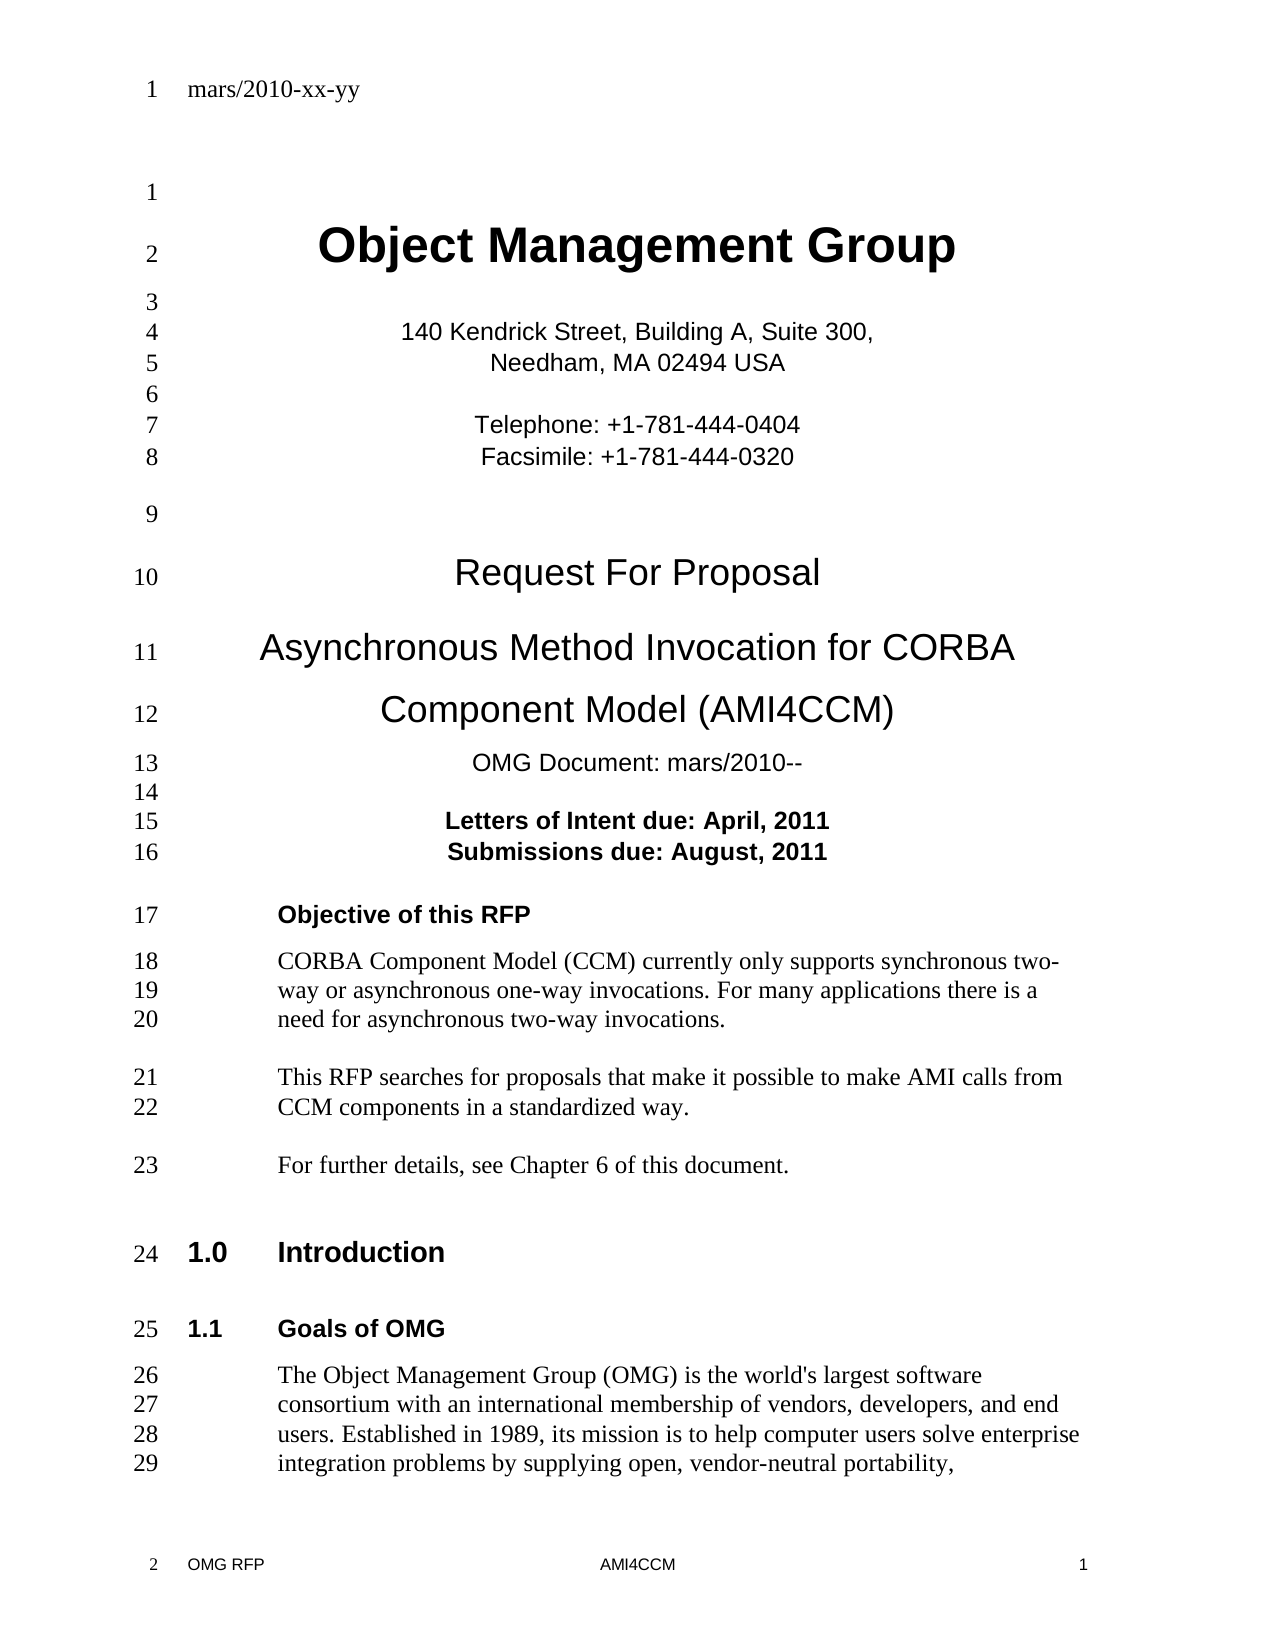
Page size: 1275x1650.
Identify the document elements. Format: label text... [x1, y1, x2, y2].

subtitle Goals of OMG [187, 1314, 1087, 1344]
text Facsimile: +1-781-444-0320 [187, 442, 1087, 471]
text OMG Document: mars/2010-- Letters of Intent due: April, 2011 [187, 748, 1087, 835]
text Submissions due: August, 2011 [187, 837, 1087, 867]
text Request For Proposal [187, 473, 1087, 598]
text Telephone: +1-781-444-0404 [187, 410, 1087, 439]
text The Object Management Group (OMG) is the world's largest software consortium with an international membership of vendors, developers, and end users. Established in 1989, its mission is to help computer users solve enterprise integration problems by supplying open, vendor-neutral portability, [277, 1360, 1087, 1477]
text Object Management Group [187, 150, 1087, 275]
subtitle Introduction [187, 1235, 1087, 1269]
text CORBA Component Model (CCM) currently only supports synchronous two-way or asynchronous one-way invocations. For many applications there is a need for asynchronous two-way invocations. [277, 946, 1087, 1033]
subtitle Objective of this RFP [187, 900, 1087, 929]
text For further details, see Chapter 5 of this document. [277, 1150, 1087, 1179]
text 140 Kendrick Street, Building A, Suite 300, [187, 287, 1087, 346]
text Asynchronous Method Invocation for CORBA Component Model (AMI4CCM) [187, 610, 1087, 735]
text This RFP searches for proposals that make it possible to make AMI calls from CCM components in a standardized way. [277, 1062, 1087, 1121]
text Needham, MA 02494 USA [187, 348, 1087, 377]
